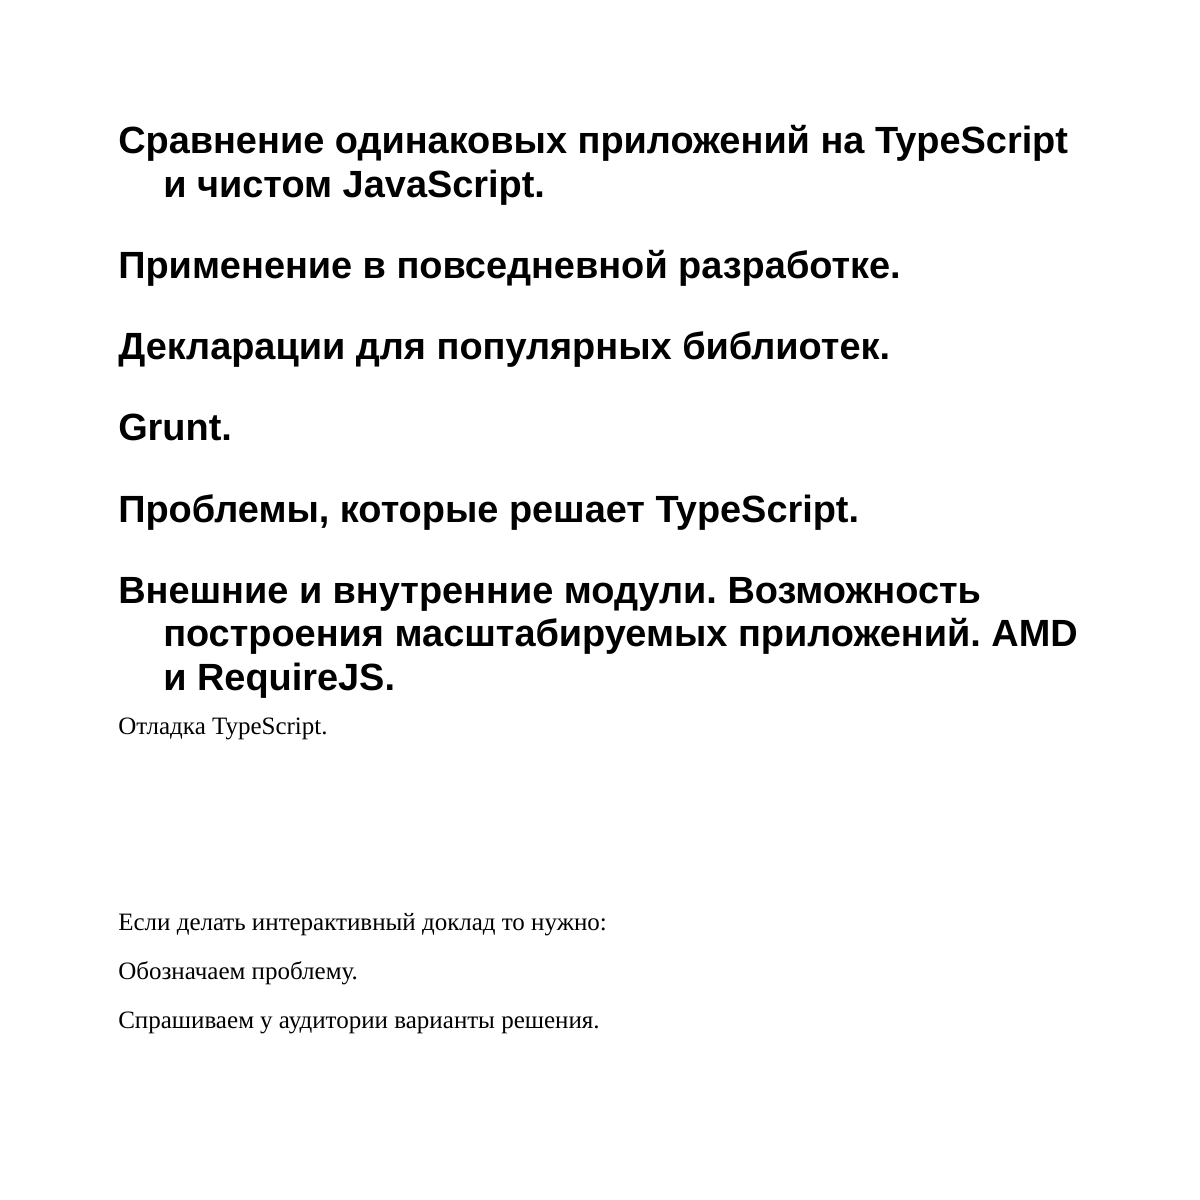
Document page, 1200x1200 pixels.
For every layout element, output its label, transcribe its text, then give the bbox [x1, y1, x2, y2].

subtitle Проблемы, которые решает TypeScript. [118, 486, 1082, 530]
text Если делать интерактивный доклад то нужно: [118, 907, 1082, 936]
subtitle Декларации для популярных библиотек. [118, 324, 1082, 368]
subtitle Применение в повседневной разработке. [118, 243, 1082, 287]
text Спрашиваем у аудитории варианты решения. [118, 1005, 1082, 1034]
subtitle Сравнение одинаковых приложений на TypeScript и чистом JavaScript. [118, 118, 1082, 205]
text Отладка TypeScript. [118, 711, 1082, 740]
subtitle Внешние и внутренние модули. Возможность построения масштабируемых приложений. AMD и RequireJS. [118, 567, 1082, 698]
text Обозначаем проблему. [118, 956, 1082, 985]
subtitle Grunt. [118, 405, 1082, 449]
